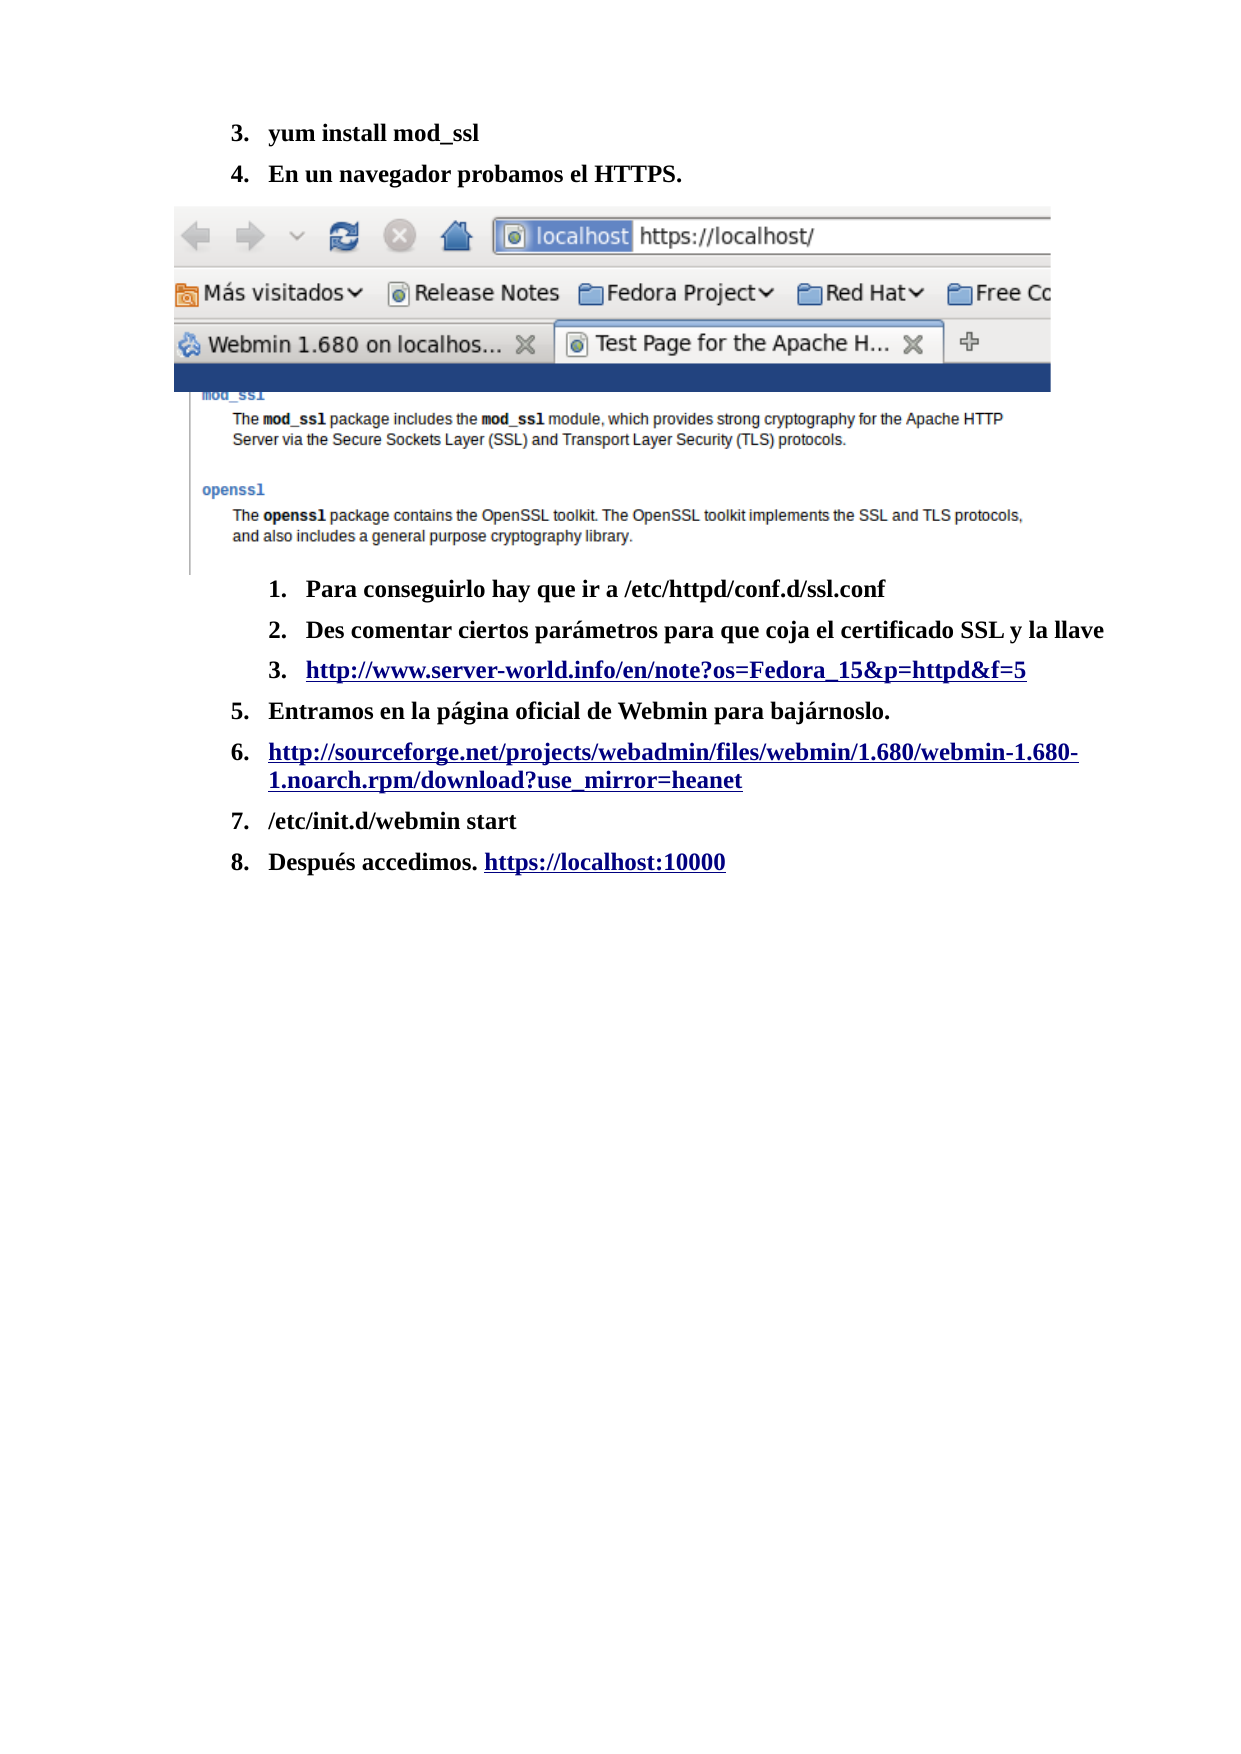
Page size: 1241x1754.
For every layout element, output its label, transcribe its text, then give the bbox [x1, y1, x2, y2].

list Después accedimos. https://localhost:10000 [231, 847, 1122, 876]
list http://www.server-world.info/en/note?os=Fedora_15&p=httpd&f=5 [268, 656, 1122, 684]
list /etc/init.d/webmin start [231, 806, 1122, 835]
picture [174, 205, 1066, 575]
list Para conseguirlo hay que ir a /etc/httpd/conf.d/ssl.conf [268, 199, 1122, 603]
list Entramos en la página oficial de Webmin para bajárnoslo. [231, 696, 1122, 725]
list Des comentar ciertos parámetros para que coja el certificado SSL y la llave [268, 615, 1122, 644]
list yum install mod_ssl [231, 118, 1122, 147]
list http://sourceforge.net/projects/webadmin/files/webmin/1.680/webmin-1.680-1.noarch.rpm/download?use_mirror=heanet [231, 737, 1122, 794]
list En un navegador probamos el HTTPS. [231, 159, 1122, 187]
